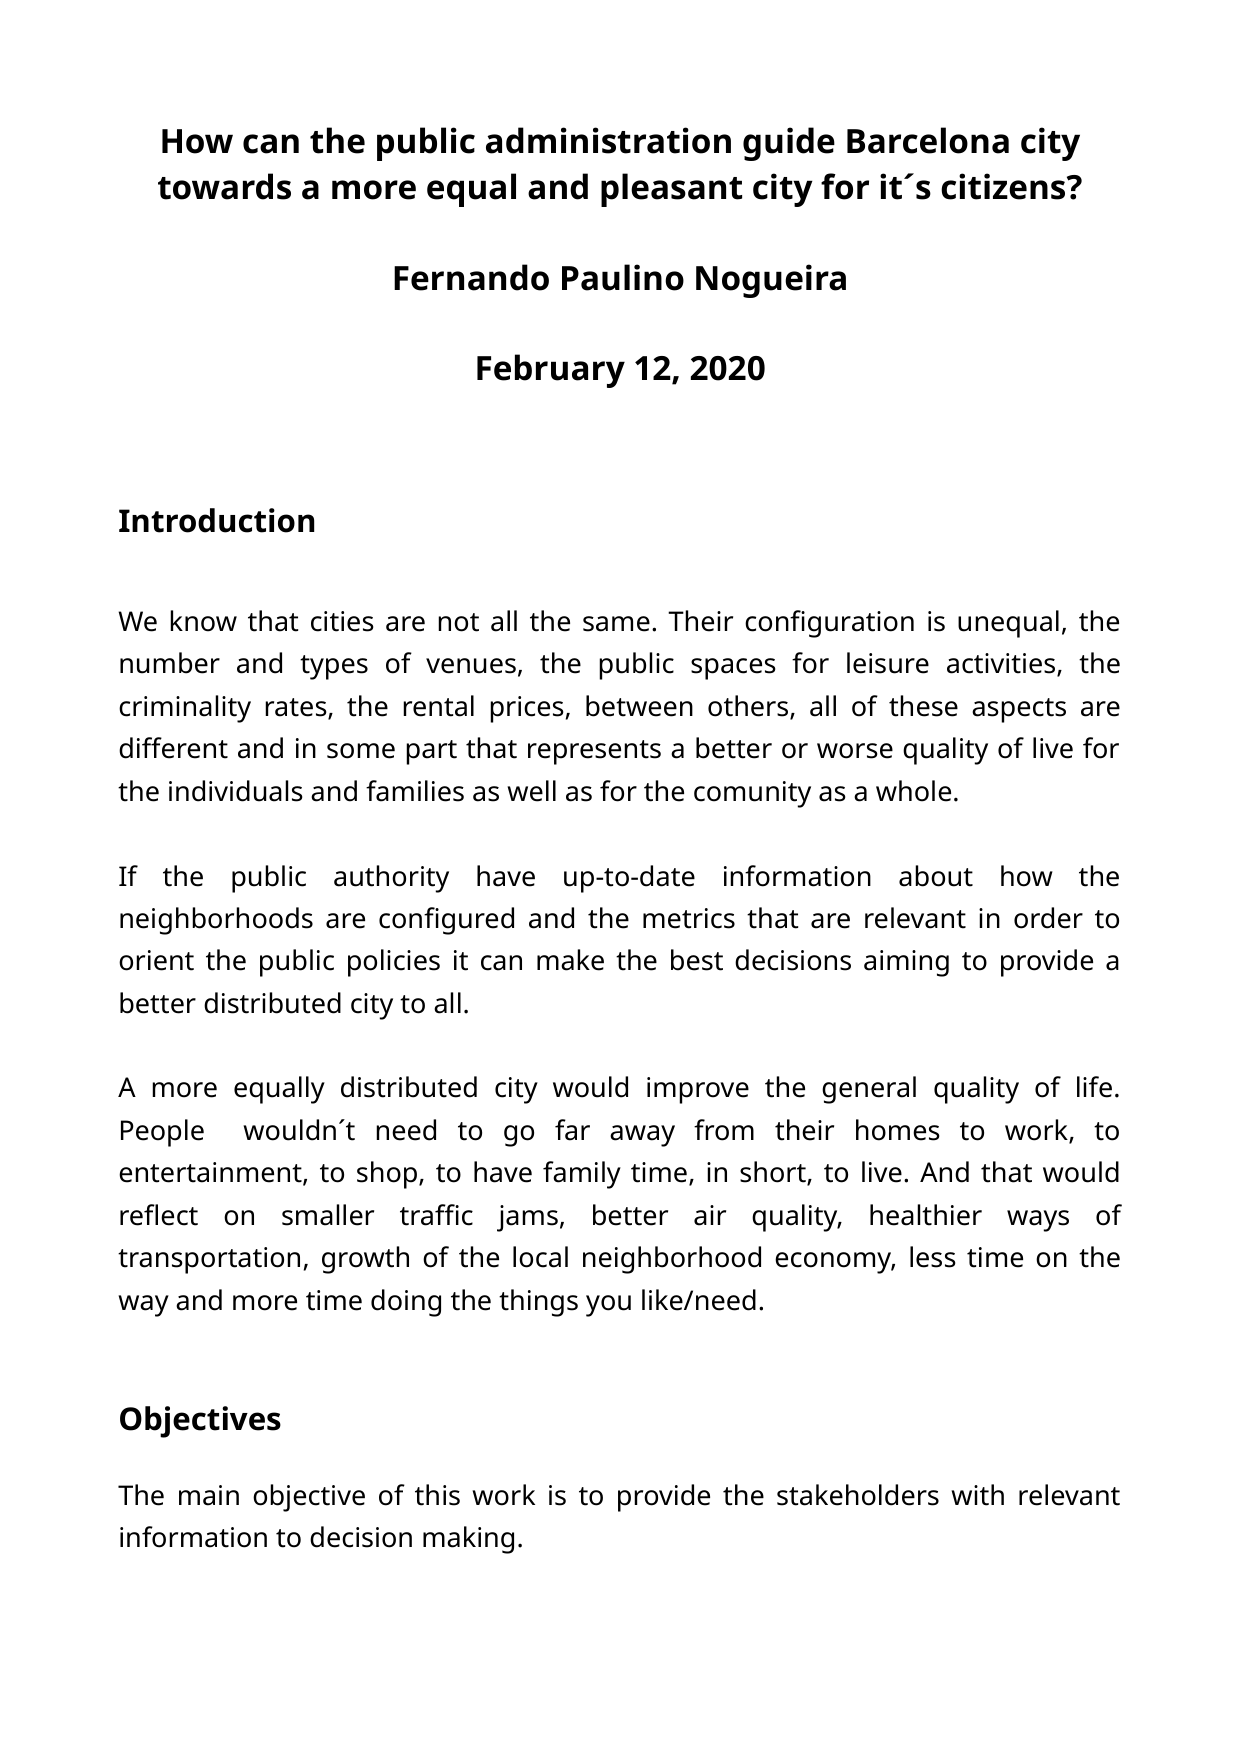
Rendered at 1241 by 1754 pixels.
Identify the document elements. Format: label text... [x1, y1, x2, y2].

text We know that cities are not all the same. Their configuration is unequal, the number and types of venues, the public spaces for leisure activities, the criminality rates, the rental prices, between others, all of these aspects are different and in some part that represents a better or worse quality of live for the individuals and families as well as for the comunity as a whole. [118, 603, 1122, 809]
text A more equally distributed city would improve the general quality of life. People wouldn´t need to go far away from their homes to work, to entertainment, to shop, to have family time, in short, to live. And that would reflect on smaller traffic jams, better air quality, healthier ways of transportation, growth of the local neighborhood economy, less time on the way and more time doing the things you like/need. [118, 1069, 1122, 1318]
text If the public authority have up-to-date information about how the neighborhoods are configured and the metrics that are relevant in order to orient the public policies it can make the best decisions aiming to provide a better distributed city to all. [118, 857, 1122, 1021]
text February 12, 2020 [118, 345, 1122, 391]
subtitle Introduction [118, 498, 1122, 541]
text The main objective of this work is to provide the stakeholders with relevant information to decision making. [118, 1477, 1122, 1556]
subtitle Objectives [118, 1397, 1122, 1440]
text Fernando Paulino Nogueira [118, 254, 1122, 300]
subtitle How can the public administration guide Barcelona city towards a more equal and pleasant city for it´s citizens? [118, 118, 1122, 209]
